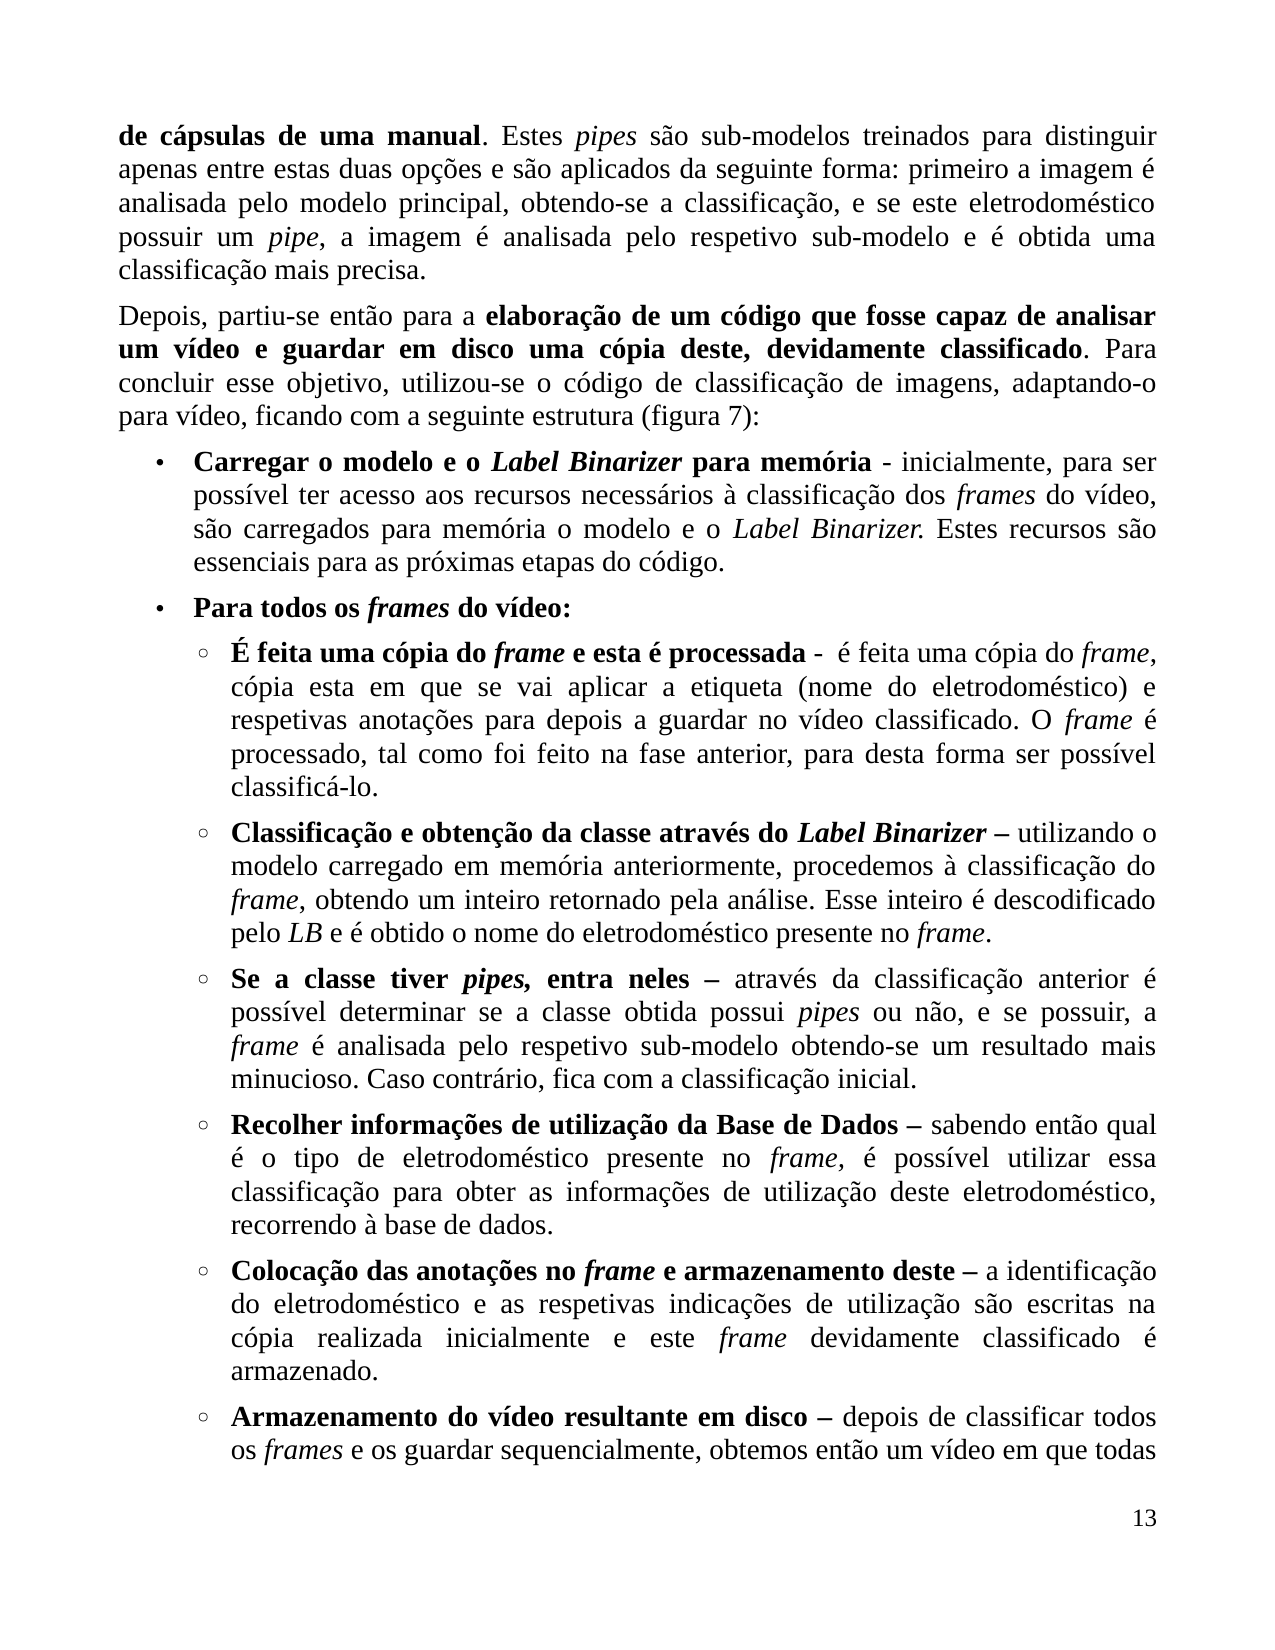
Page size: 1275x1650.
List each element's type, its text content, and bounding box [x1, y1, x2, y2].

list Recolher informações de utilização da Base de Dados – sabendo então qual é o tipo de eletrodoméstico presente no frame, é possível utilizar essa classificação para obter as informações de utilização deste eletrodoméstico, recorrendo à base de dados. [193, 1107, 1157, 1241]
text de cápsulas de uma manual. Estes pipes são sub-modelos treinados para distinguir apenas entre estas duas opções e são aplicados da seguinte forma: primeiro a imagem é analisada pelo modelo principal, obtendo-se a classificação, e se este eletrodoméstico possuir um pipe, a imagem é analisada pelo respetivo sub-modelo e é obtida uma classificação mais precisa. [118, 118, 1157, 286]
list Classificação e obtenção da classe através do Label Binarizer – utilizando o modelo carregado em memória anteriormente, procedemos à classificação do frame, obtendo um inteiro retornado pela análise. Esse inteiro é descodificado pelo LB e é obtido o nome do eletrodoméstico presente no frame. [193, 815, 1157, 949]
list Armazenamento do vídeo resultante em disco – depois de classificar todos os frames e os guardar sequencialmente, obtemos então um vídeo em que todas [193, 1399, 1157, 1466]
text Depois, partiu-se então para a elaboração de um código que fosse capaz de analisar um vídeo e guardar em disco uma cópia deste, devidamente classificado. Para concluir esse objetivo, utilizou-se o código de classificação de imagens, adaptando-o para vídeo, ficando com a seguinte estrutura (figura 7): [118, 298, 1157, 432]
list Se a classe tiver pipes, entra neles – através da classificação anterior é possível determinar se a classe obtida possui pipes ou não, e se possuir, a frame é analisada pelo respetivo sub-modelo obtendo-se um resultado mais minucioso. Caso contrário, fica com a classificação inicial. [193, 961, 1157, 1095]
list Para todos os frames do vídeo: [156, 590, 1157, 623]
list É feita uma cópia do frame e esta é processada - é feita uma cópia do frame, cópia esta em que se vai aplicar a etiqueta (nome do eletrodoméstico) e respetivas anotações para depois a guardar no vídeo classificado. O frame é processado, tal como foi feito na fase anterior, para desta forma ser possível classificá-lo. [193, 635, 1157, 803]
list Carregar o modelo e o Label Binarizer para memória - inicialmente, para ser possível ter acesso aos recursos necessários à classificação dos frames do vídeo, são carregados para memória o modelo e o Label Binarizer. Estes recursos são essenciais para as próximas etapas do código. [156, 444, 1157, 578]
list Colocação das anotações no frame e armazenamento deste – a identificação do eletrodoméstico e as respetivas indicações de utilização são escritas na cópia realizada inicialmente e este frame devidamente classificado é armazenado. [193, 1253, 1157, 1387]
